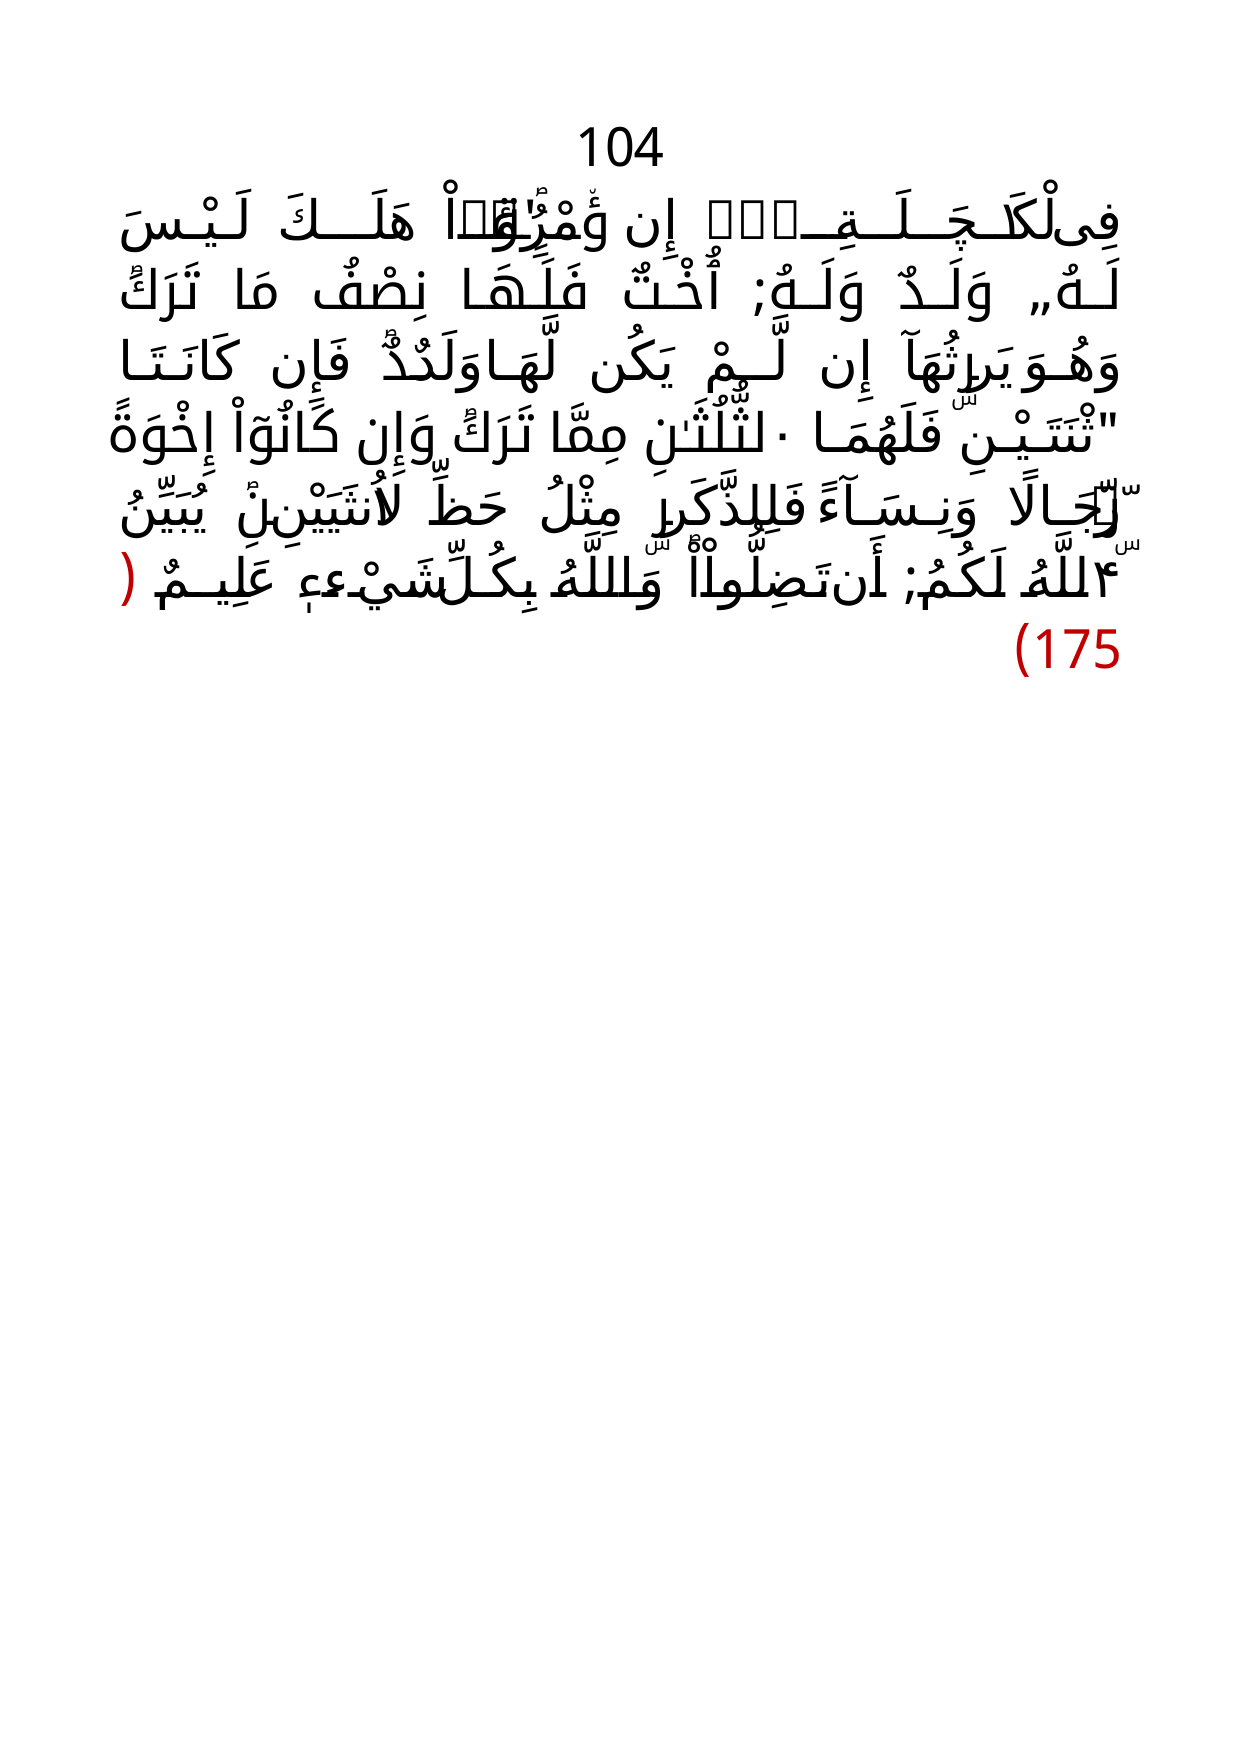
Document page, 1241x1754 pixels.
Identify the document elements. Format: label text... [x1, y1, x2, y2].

text 104 [118, 118, 1122, 189]
text فِى ۱لْكَــچَــلَــةِؐ إِنِ 'مْرُؤ٘اْ هَلَـــكَ لَـيْـسَ لَــهُ„ وَلَــدٌ وَلَــهُ; ٱُخْـتٌ فَلَـهَـا نِصْفُ مَا تَرَكَؐ وَهُـوَ يَرۣثُهَآ إِن لَّــمْ يَكُن لَّهَـا وَلَدٌؐ فَإِن كَانَـتَـا "ثْنَتَـيْـنِ فَلَهُمَـا ۰لثُّلُثَـٰنِ مِمَّا تَرَكَؐ وَإِن كَانُوٓاْ إِخْوَةً رّۣجَـالًا وَنِـسَـآءً فَلِلذَّكَرۣ مِثْلُ حَظِّ ۱لاُنثَيَيْنِؐ يُبَيِّنُ ۴للَّهُ لَكُمُ; أَن تَضِلُّواْؐ وَاللَّهُ بِكُـلِّ شَيْءٖ عَلِيــمٌ (175) [118, 189, 1122, 690]
